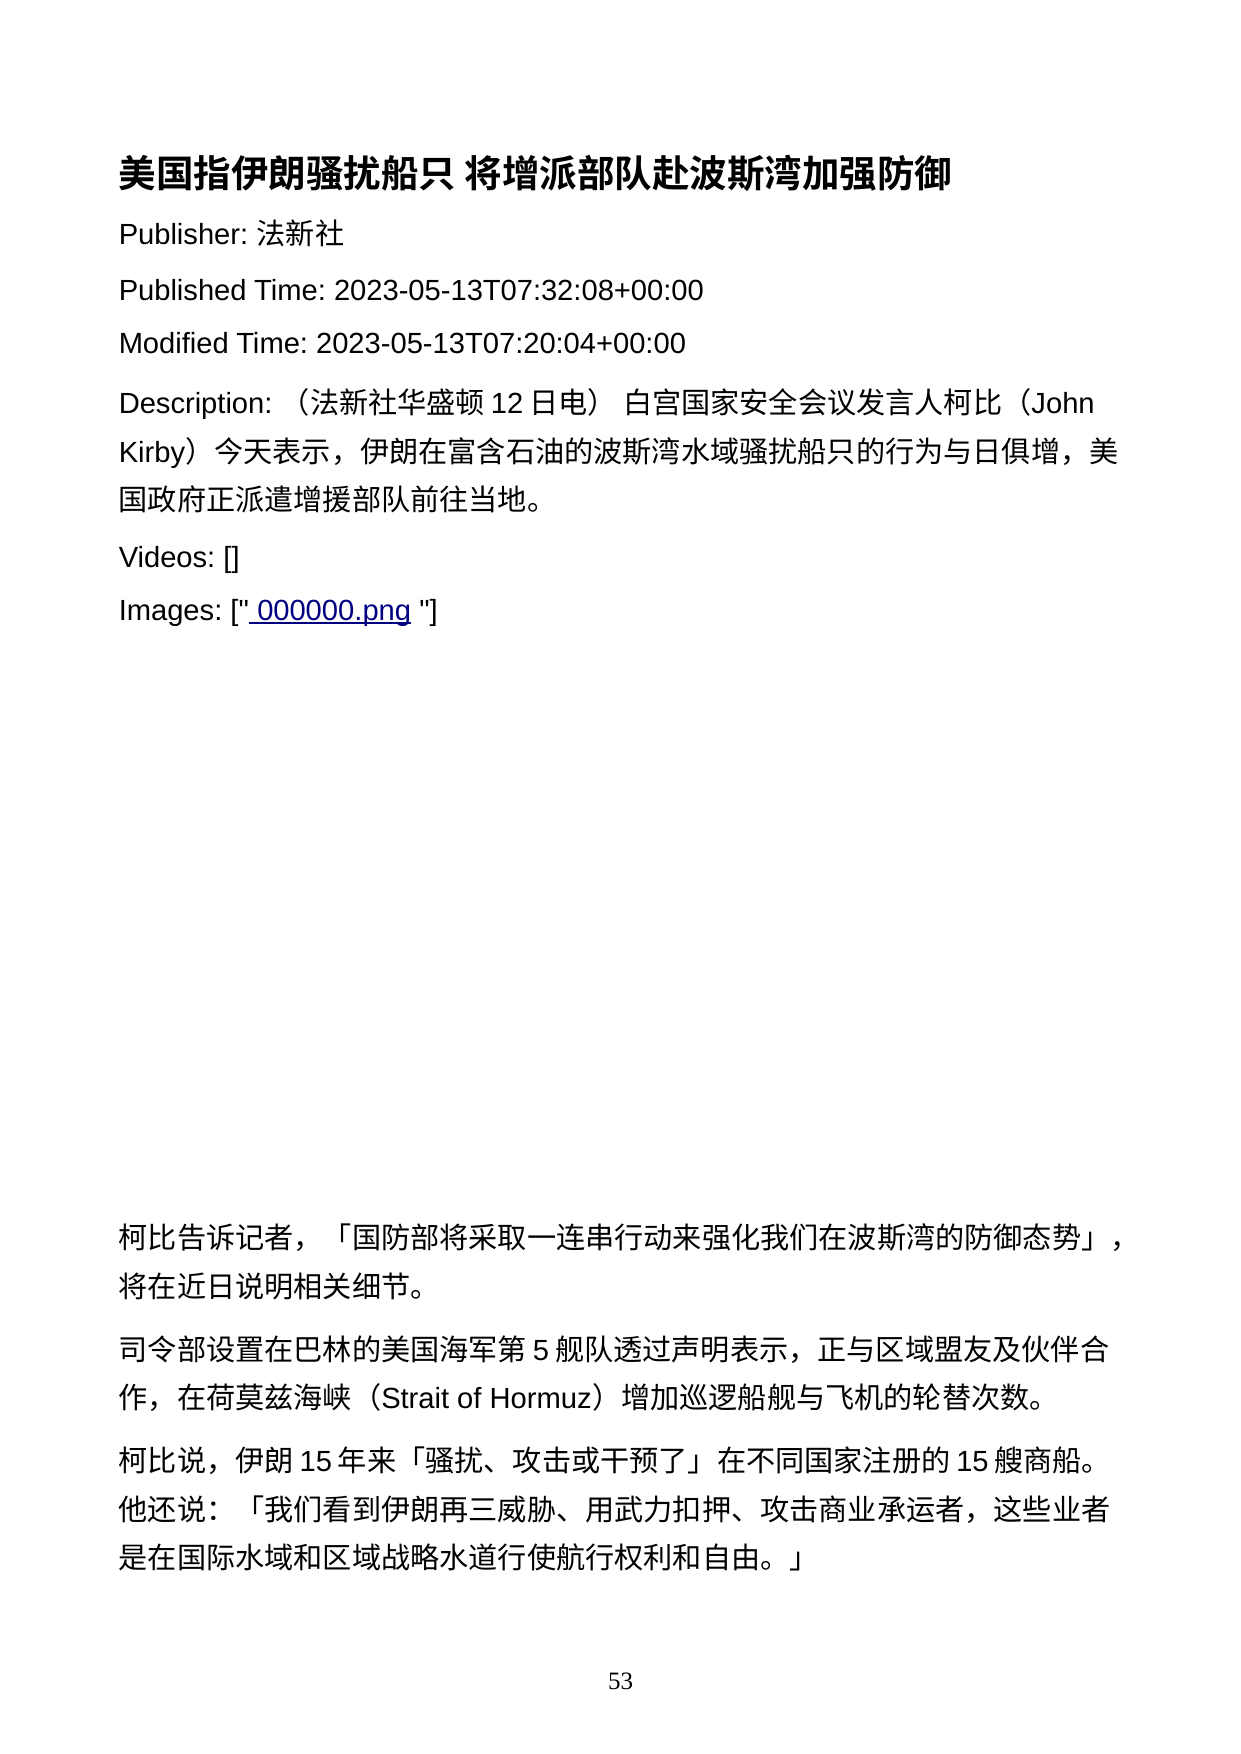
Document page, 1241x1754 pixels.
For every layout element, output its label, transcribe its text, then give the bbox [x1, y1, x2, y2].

text 司令部设置在巴林的美国海军第5舰队透过声明表示，正与区域盟友及伙伴合作，在荷莫兹海峡（Strait of Hormuz）增加巡逻船舰与飞机的轮替次数。 [118, 1326, 1122, 1417]
text Publisher: 法新社 [118, 210, 1122, 253]
text 柯比告诉记者，「国防部将采取一连串行动来强化我们在波斯湾的防御态势」，将在近日说明相关细节。 [118, 1214, 1122, 1305]
text Description: （法新社华盛顿12日电） 白宫国家安全会议发言人柯比（John Kirby）今天表示，伊朗在富含石油的波斯湾水域骚扰船只的行为与日俱增，美国政府正派遣增援部队前往当地。 [118, 380, 1122, 519]
subtitle 美国指伊朗骚扰船只 将增派部队赴波斯湾加强防御 [118, 143, 1122, 198]
text Published Time: 2023-05-13T07:32:08+00:00 [118, 273, 1122, 307]
text Videos: [] [118, 540, 1122, 573]
text 柯比说，伊朗15年来「骚扰、攻击或干预了」在不同国家注册的15艘商船。他还说：「我们看到伊朗再三威胁、用武力扣押、攻击商业承运者，这些业者是在国际水域和区域战略水道行使航行权利和自由。」 [118, 1438, 1122, 1577]
text Modified Time: 2023-05-13T07:20:04+00:00 [118, 327, 1122, 360]
text Images: [" 000000.png "] [118, 593, 1122, 627]
